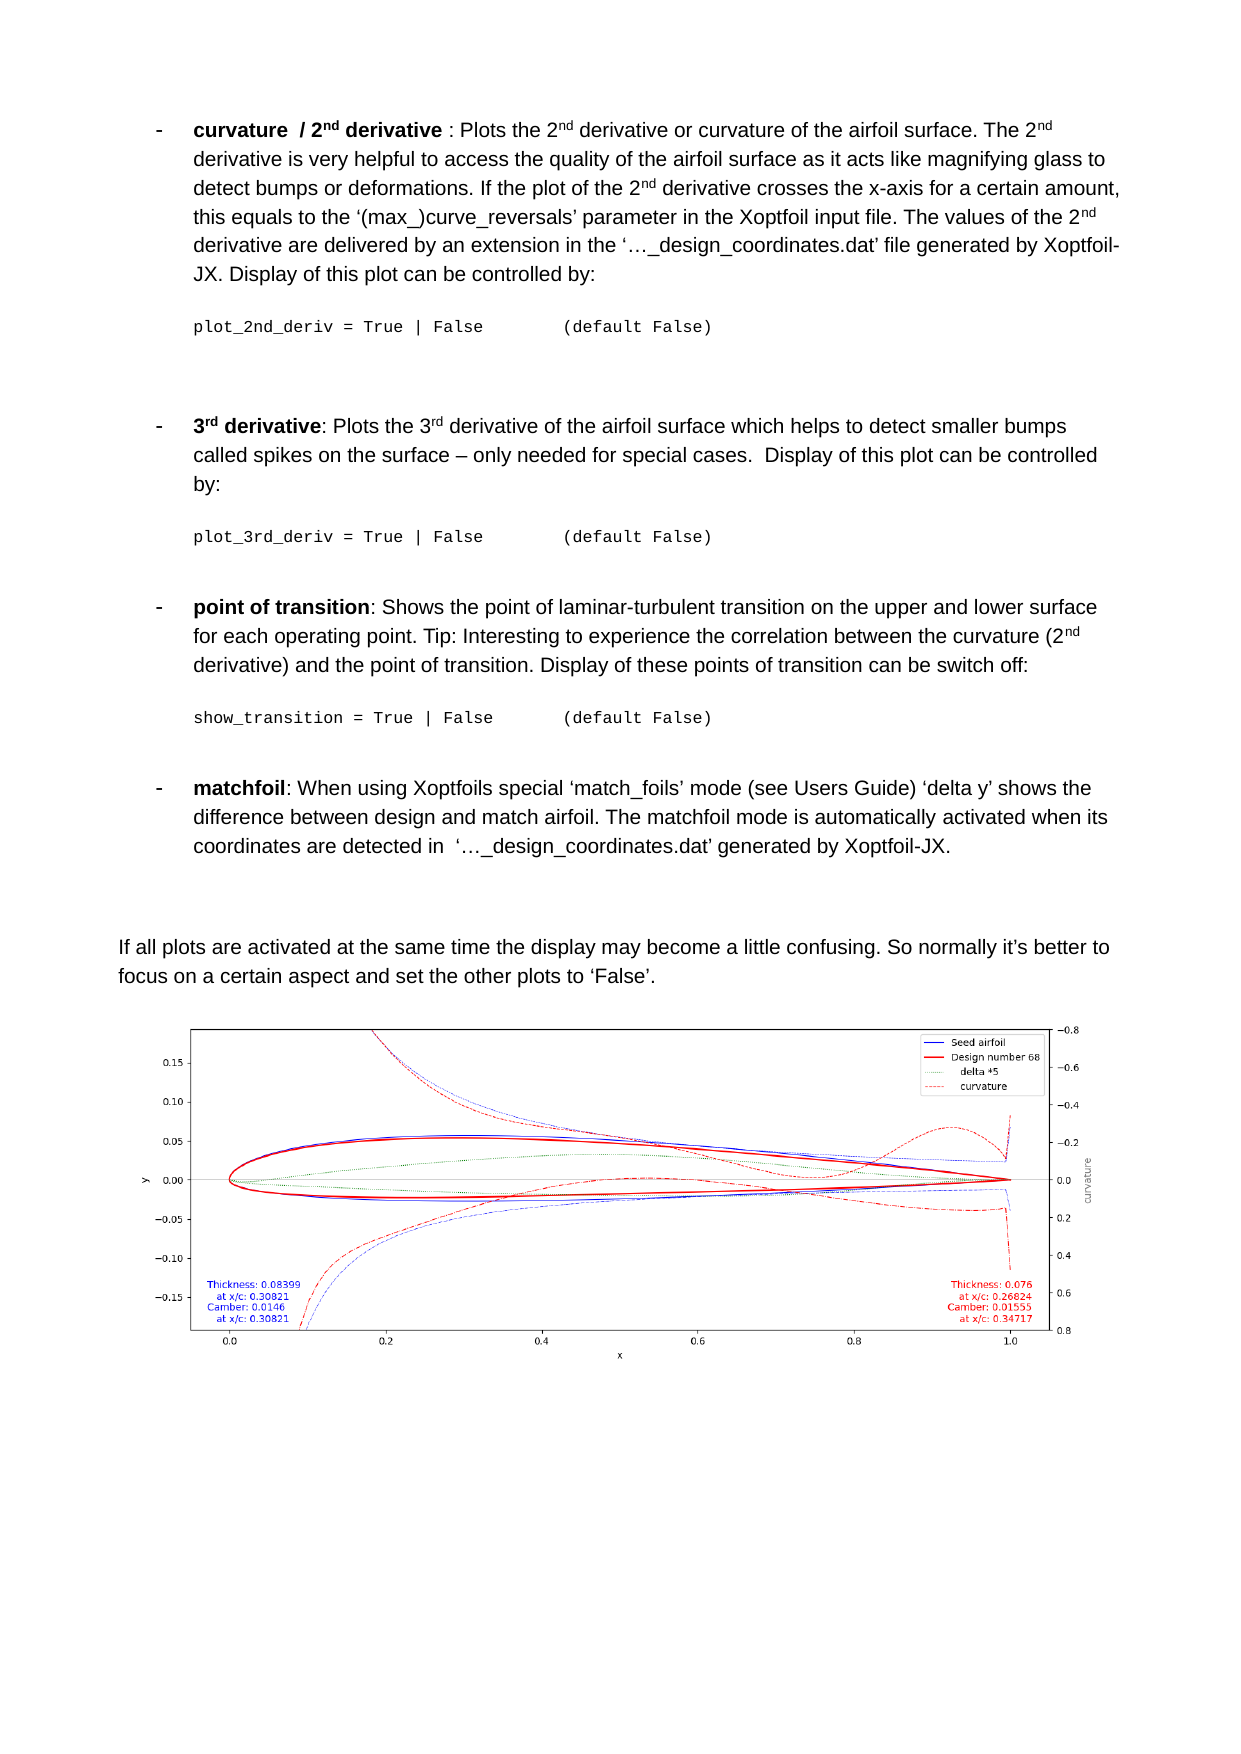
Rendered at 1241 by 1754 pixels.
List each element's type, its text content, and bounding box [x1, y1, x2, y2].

list 3rd derivative: Plots the 3rd derivative of the airfoil surface which helps to detect smaller bumps called spikes on the surface – only needed for special cases. Display of this plot can be controlled by: plot_3rd_deriv = True | False (default False) [156, 414, 1122, 576]
list point of transition: Shows the point of laminar-turbulent transition on the upper and lower surface for each operating point. Tip: Interesting to experience the correlation between the curvature (2nd derivative) and the point of transition. Display of these points of transition can be switch off: show_transition = True | False (default False) [156, 595, 1122, 757]
text If all plots are activated at the same time the display may become a little confusing. So normally it’s better to focus on a certain aspect and set the other plots to ‘False’. [118, 877, 1122, 987]
list matchfoil: When using Xoptfoils special ‘match_foils’ mode (see Users Guide) ‘delta y’ shows the difference between design and match airfoil. The matchfoil mode is automatically activated when its coordinates are detected in ‘…_design_coordinates.dat’ generated by Xoptfoil-JX. [156, 776, 1122, 858]
picture [118, 1006, 1123, 1363]
list curvature / 2nd derivative : Plots the 2nd derivative or curvature of the airfoil surface. The 2nd derivative is very helpful to access the quality of the airfoil surface as it acts like magnifying glass to detect bumps or deformations. If the plot of the 2nd derivative crosses the x-axis for a certain amount, this equals to the ‘(max_)curve_reversals’ parameter in the Xoptfoil input file. The values of the 2nd derivative are delivered by an extension in the ‘…_design_coordinates.dat’ file generated by Xoptfoil-JX. Display of this plot can be controlled by: plot_2nd_deriv = True | False (default False) [156, 118, 1122, 395]
